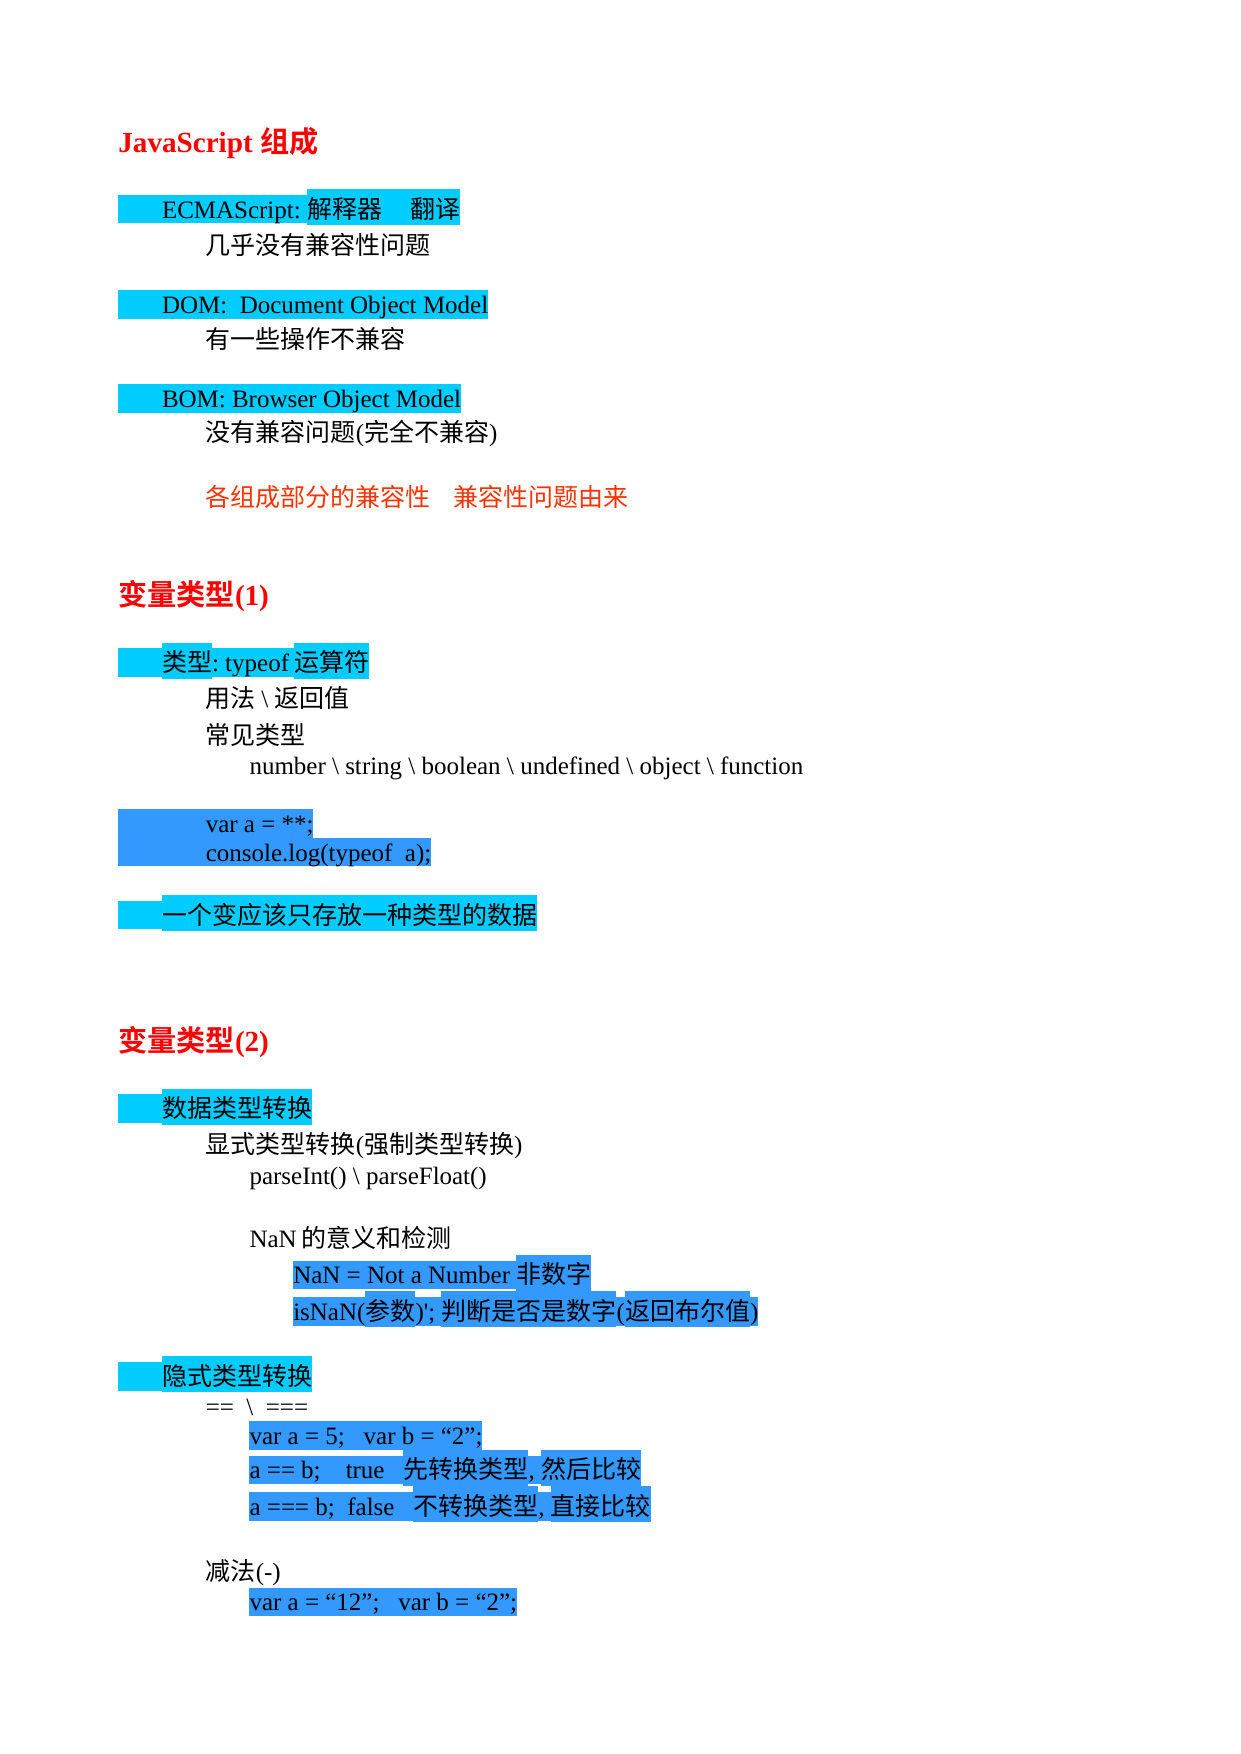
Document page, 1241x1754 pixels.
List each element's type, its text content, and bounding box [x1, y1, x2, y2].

text 显式类型转换(强制类型转换) [118, 1125, 1122, 1161]
text var a = “12”; var b = “2”; [118, 1587, 1122, 1616]
text console.log(typeof a); [118, 838, 1122, 866]
text number \ string \ boolean \ undefined \ object \ function [118, 751, 1122, 780]
text 几乎没有兼容性问题 [118, 225, 1122, 262]
text 变量类型(1) [118, 572, 1122, 614]
text var a = **; [118, 809, 1122, 838]
text parseInt() \ parseFloat() [118, 1161, 1122, 1190]
text var a = 5; var b = “2”; [118, 1421, 1122, 1450]
text 变量类型(2) [118, 1018, 1122, 1060]
text BOM: Browser Object Model [118, 384, 1122, 413]
text NaN = Not a Number 非数字 [118, 1255, 1122, 1291]
text ECMAScript: 解释器 翻译 [118, 189, 1122, 225]
text 没有兼容问题(完全不兼容) [118, 413, 1122, 449]
text == \ === [118, 1392, 1122, 1421]
text 有一些操作不兼容 [118, 319, 1122, 355]
text 数据类型转换 [118, 1089, 1122, 1125]
text isNaN(参数)'; 判断是否是数字(返回布尔值) [118, 1291, 1122, 1327]
text a === b; false 不转换类型, 直接比较 [118, 1486, 1122, 1522]
text 减法(-) [118, 1551, 1122, 1587]
text 各组成部分的兼容性 兼容性问题由来 [118, 478, 1122, 514]
text 常见类型 [118, 715, 1122, 751]
text 类型: typeof运算符 [118, 643, 1122, 679]
text JavaScript 组成 [118, 118, 1122, 160]
text 一个变应该只存放一种类型的数据 [118, 895, 1122, 931]
text a == b; true 先转换类型, 然后比较 [118, 1450, 1122, 1486]
text NaN的意义和检测 [118, 1219, 1122, 1255]
text DOM: Document Object Model [118, 290, 1122, 319]
text 隐式类型转换 [118, 1356, 1122, 1392]
text 用法 \ 返回值 [118, 679, 1122, 715]
